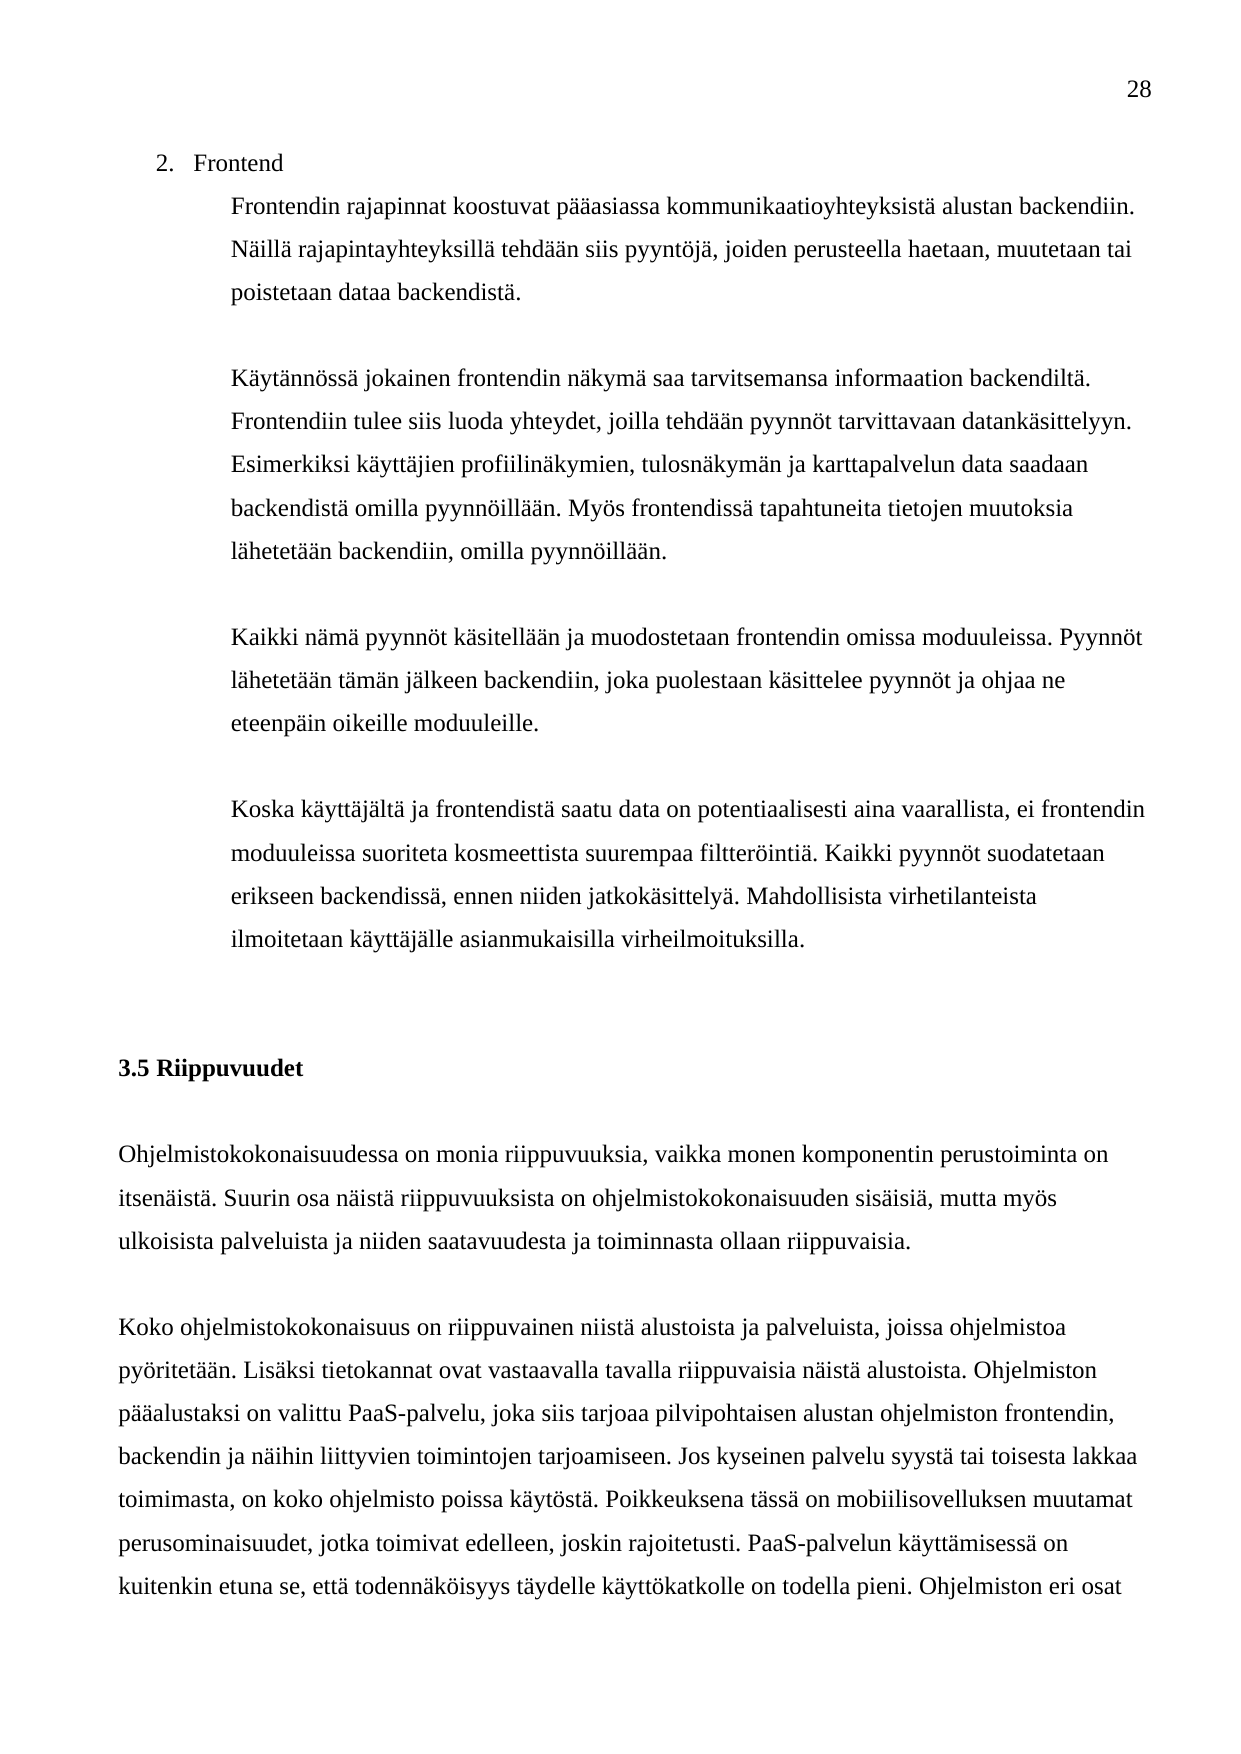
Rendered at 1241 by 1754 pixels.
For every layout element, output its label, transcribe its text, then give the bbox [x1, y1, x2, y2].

list Koska käyttäjältä ja frontendistä saatu data on potentiaalisesti aina vaarallista, ei frontendin moduuleissa suoriteta kosmeettista suurempaa filtteröintiä. Kaikki pyynnöt suodatetaan erikseen backendissä, ennen niiden jatkokäsittelyä. Mahdollisista virhetilanteista ilmoitetaan käyttäjälle asianmukaisilla virheilmoituksilla. [193, 794, 1152, 953]
list Kaikki nämä pyynnöt käsitellään ja muodostetaan frontendin omissa moduuleissa. Pyynnöt lähetetään tämän jälkeen backendiin, joka puolestaan käsittelee pyynnöt ja ohjaa ne eteenpäin oikeille moduuleille. [193, 622, 1152, 737]
text Koko ohjelmistokokonaisuus on riippuvainen niistä alustoista ja palveluista, joissa ohjelmistoa pyöritetään. Lisäksi tietokannat ovat vastaavalla tavalla riippuvaisia näistä alustoista. Ohjelmiston pääalustaksi on valittu PaaS-palvelu, joka siis tarjoaa pilvipohtaisen alustan ohjelmiston frontendin, backendin ja näihin liittyvien toimintojen tarjoamiseen. Jos kyseinen palvelu syystä tai toisesta lakkaa toimimasta, on koko ohjelmisto poissa käytöstä. Poikkeuksena tässä on mobiilisovelluksen muutamat perusominaisuudet, jotka toimivat edelleen, joskin rajoitetusti. PaaS-palvelun käyttämisessä on kuitenkin etuna se, että todennäköisyys täydelle käyttökatkolle on todella pieni. Ohjelmiston eri osat [118, 1312, 1152, 1599]
subtitle Riippuvuudet [118, 1053, 1152, 1082]
list Frontendin rajapinnat koostuvat pääasiassa kommunikaatioyhteyksistä alustan backendiin. Näillä rajapintayhteyksillä tehdään siis pyyntöjä, joiden perusteella haetaan, muutetaan tai poistetaan dataa backendistä. [193, 191, 1152, 306]
list Käytännössä jokainen frontendin näkymä saa tarvitsemansa informaation backendiltä. Frontendiin tulee siis luoda yhteydet, joilla tehdään pyynnöt tarvittavaan datankäsittelyyn. Esimerkiksi käyttäjien profiilinäkymien, tulosnäkymän ja karttapalvelun data saadaan backendistä omilla pyynnöillään. Myös frontendissä tapahtuneita tietojen muutoksia lähetetään backendiin, omilla pyynnöillään. [193, 363, 1152, 564]
text Ohjelmistokokonaisuudessa on monia riippuvuuksia, vaikka monen komponentin perustoiminta on itsenäistä. Suurin osa näistä riippuvuuksista on ohjelmistokokonaisuuden sisäisiä, mutta myös ulkoisista palveluista ja niiden saatavuudesta ja toiminnasta ollaan riippuvaisia. [118, 1139, 1152, 1254]
list Frontend [156, 148, 1152, 176]
